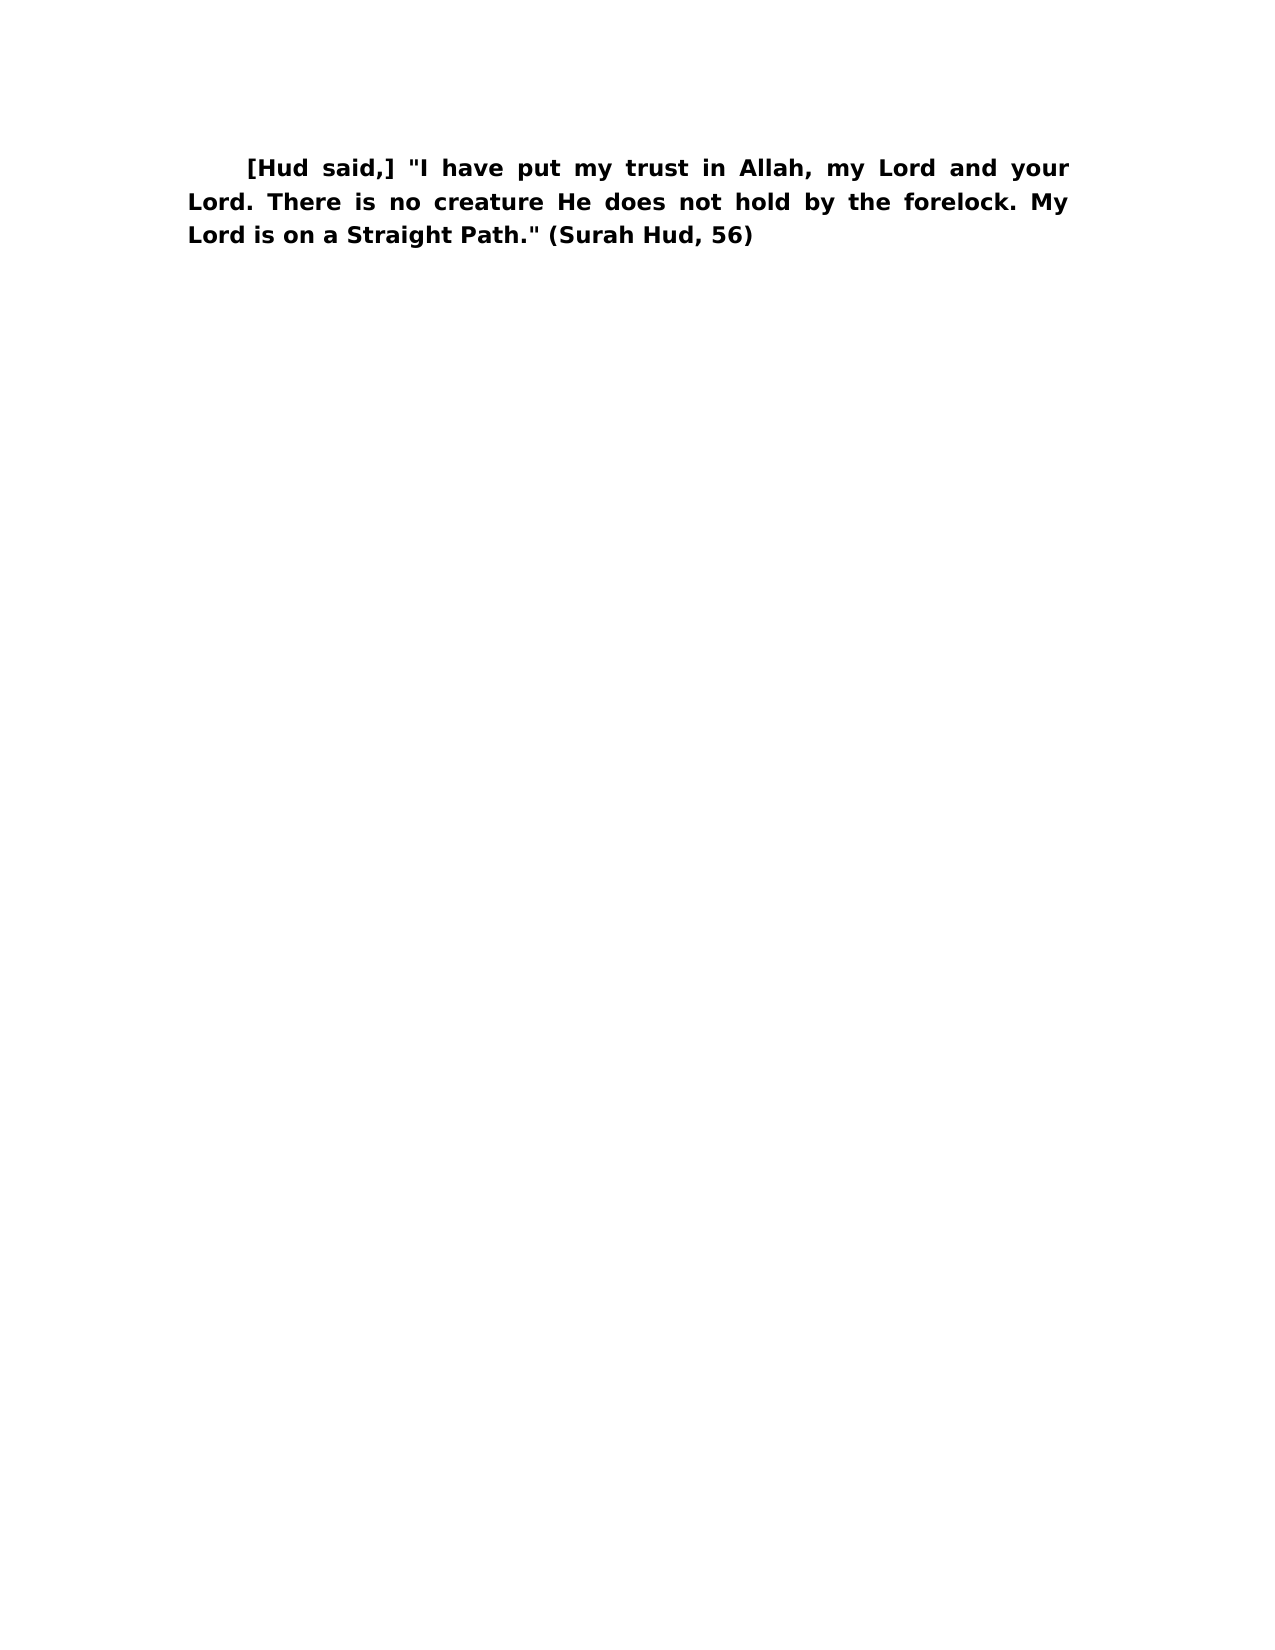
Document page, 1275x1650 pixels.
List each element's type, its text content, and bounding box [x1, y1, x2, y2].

text [Hud said,] "I have put my trust in Allah, my Lord and your Lord. There is no creature He does not hold by the forelock. My Lord is on a Straight Path." (Surah Hud, 56) [187, 150, 1070, 250]
